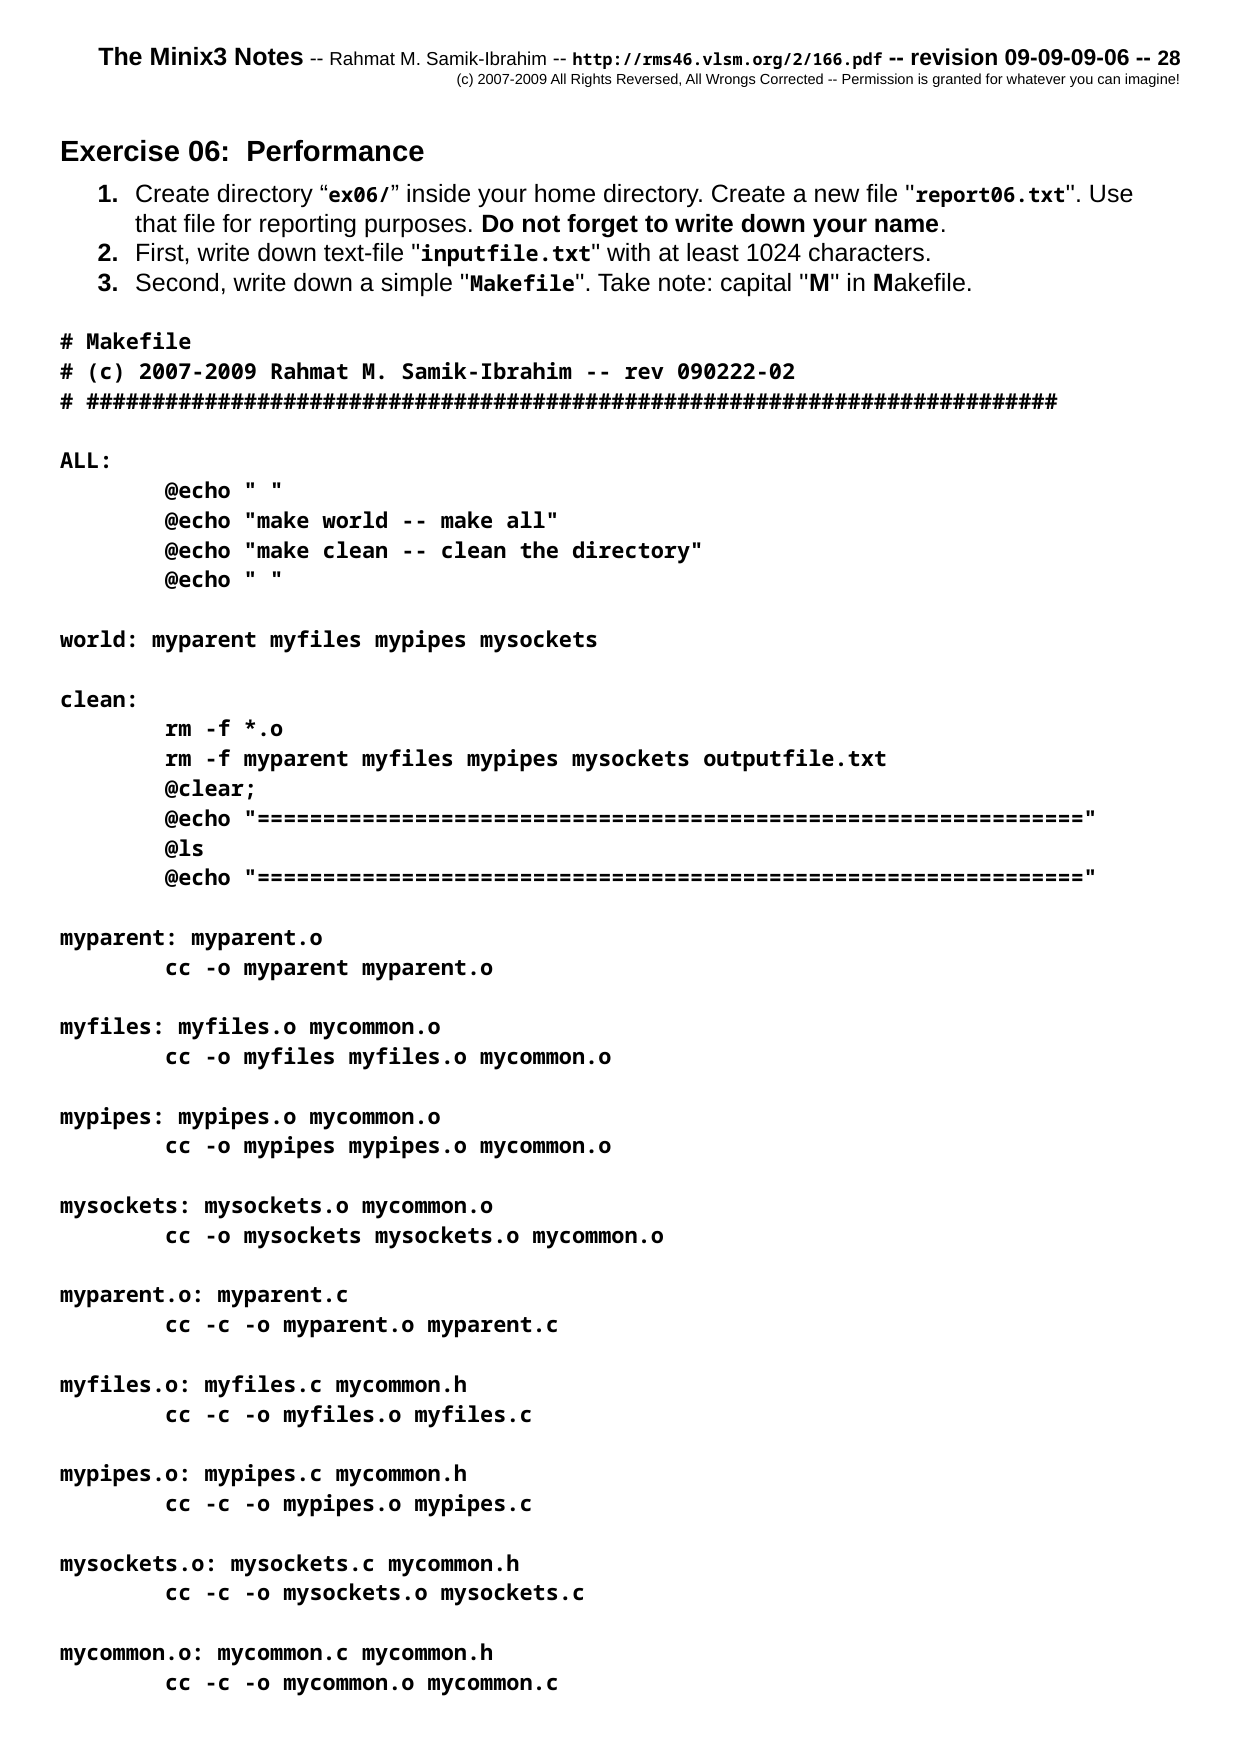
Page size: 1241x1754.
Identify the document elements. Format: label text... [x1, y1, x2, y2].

text mysockets: mysockets.o mycommon.o [60, 1190, 1181, 1220]
subtitle Exercise 06: Performance [60, 134, 1181, 167]
text world: myparent myfiles mypipes mysockets [60, 624, 1181, 654]
text @ls [60, 833, 1181, 862]
text mypipes: mypipes.o mycommon.o [60, 1101, 1181, 1131]
text cc -c -o myfiles.o myfiles.c [60, 1399, 1181, 1428]
text mycommon.o: mycommon.c mycommon.h [60, 1637, 1181, 1667]
text @echo "===============================================================" [60, 803, 1181, 833]
text # ########################################################################## [60, 386, 1181, 416]
text @echo " " [60, 564, 1181, 594]
text @echo "===============================================================" [60, 862, 1181, 892]
list First, write down text-file "inputfile.txt" with at least 1024 characters. [97, 238, 1181, 268]
text myparent: myparent.o [60, 922, 1181, 952]
list Second, write down a simple ''Makefile''. Take note: capital ''M'' in Makefile. [97, 268, 1181, 297]
text cc -o mypipes mypipes.o mycommon.o [60, 1131, 1181, 1160]
text @echo " " [60, 475, 1181, 505]
text mysockets.o: mysockets.c mycommon.h [60, 1548, 1181, 1577]
text cc -o myparent myparent.o [60, 952, 1181, 982]
text myfiles.o: myfiles.c mycommon.h [60, 1369, 1181, 1399]
text @echo "make clean -- clean the directory" [60, 535, 1181, 564]
text @clear; [60, 773, 1181, 803]
text mypipes.o: mypipes.c mycommon.h [60, 1458, 1181, 1488]
text cc -o myfiles myfiles.o mycommon.o [60, 1041, 1181, 1071]
list Create directory “ex06/” inside your home directory. Create a new file ''report06.txt''. Use that file for reporting purposes. Do not forget to write down your name. [97, 179, 1181, 238]
text # Makefile [60, 326, 1181, 356]
text # (c) 2007-2009 Rahmat M. Samik-Ibrahim -- rev 090222-02 [60, 356, 1181, 386]
text ALL: [60, 445, 1181, 475]
text cc -c -o mycommon.o mycommon.c [60, 1667, 1181, 1697]
text clean: [60, 684, 1181, 713]
text @echo "make world -- make all" [60, 505, 1181, 535]
text rm -f *.o [60, 713, 1181, 743]
text cc -o mysockets mysockets.o mycommon.o [60, 1220, 1181, 1250]
text cc -c -o myparent.o myparent.c [60, 1309, 1181, 1339]
text rm -f myparent myfiles mypipes mysockets outputfile.txt [60, 743, 1181, 773]
text myfiles: myfiles.o mycommon.o [60, 1011, 1181, 1041]
text cc -c -o mysockets.o mysockets.c [60, 1577, 1181, 1607]
text myparent.o: myparent.c [60, 1279, 1181, 1309]
text cc -c -o mypipes.o mypipes.c [60, 1488, 1181, 1518]
